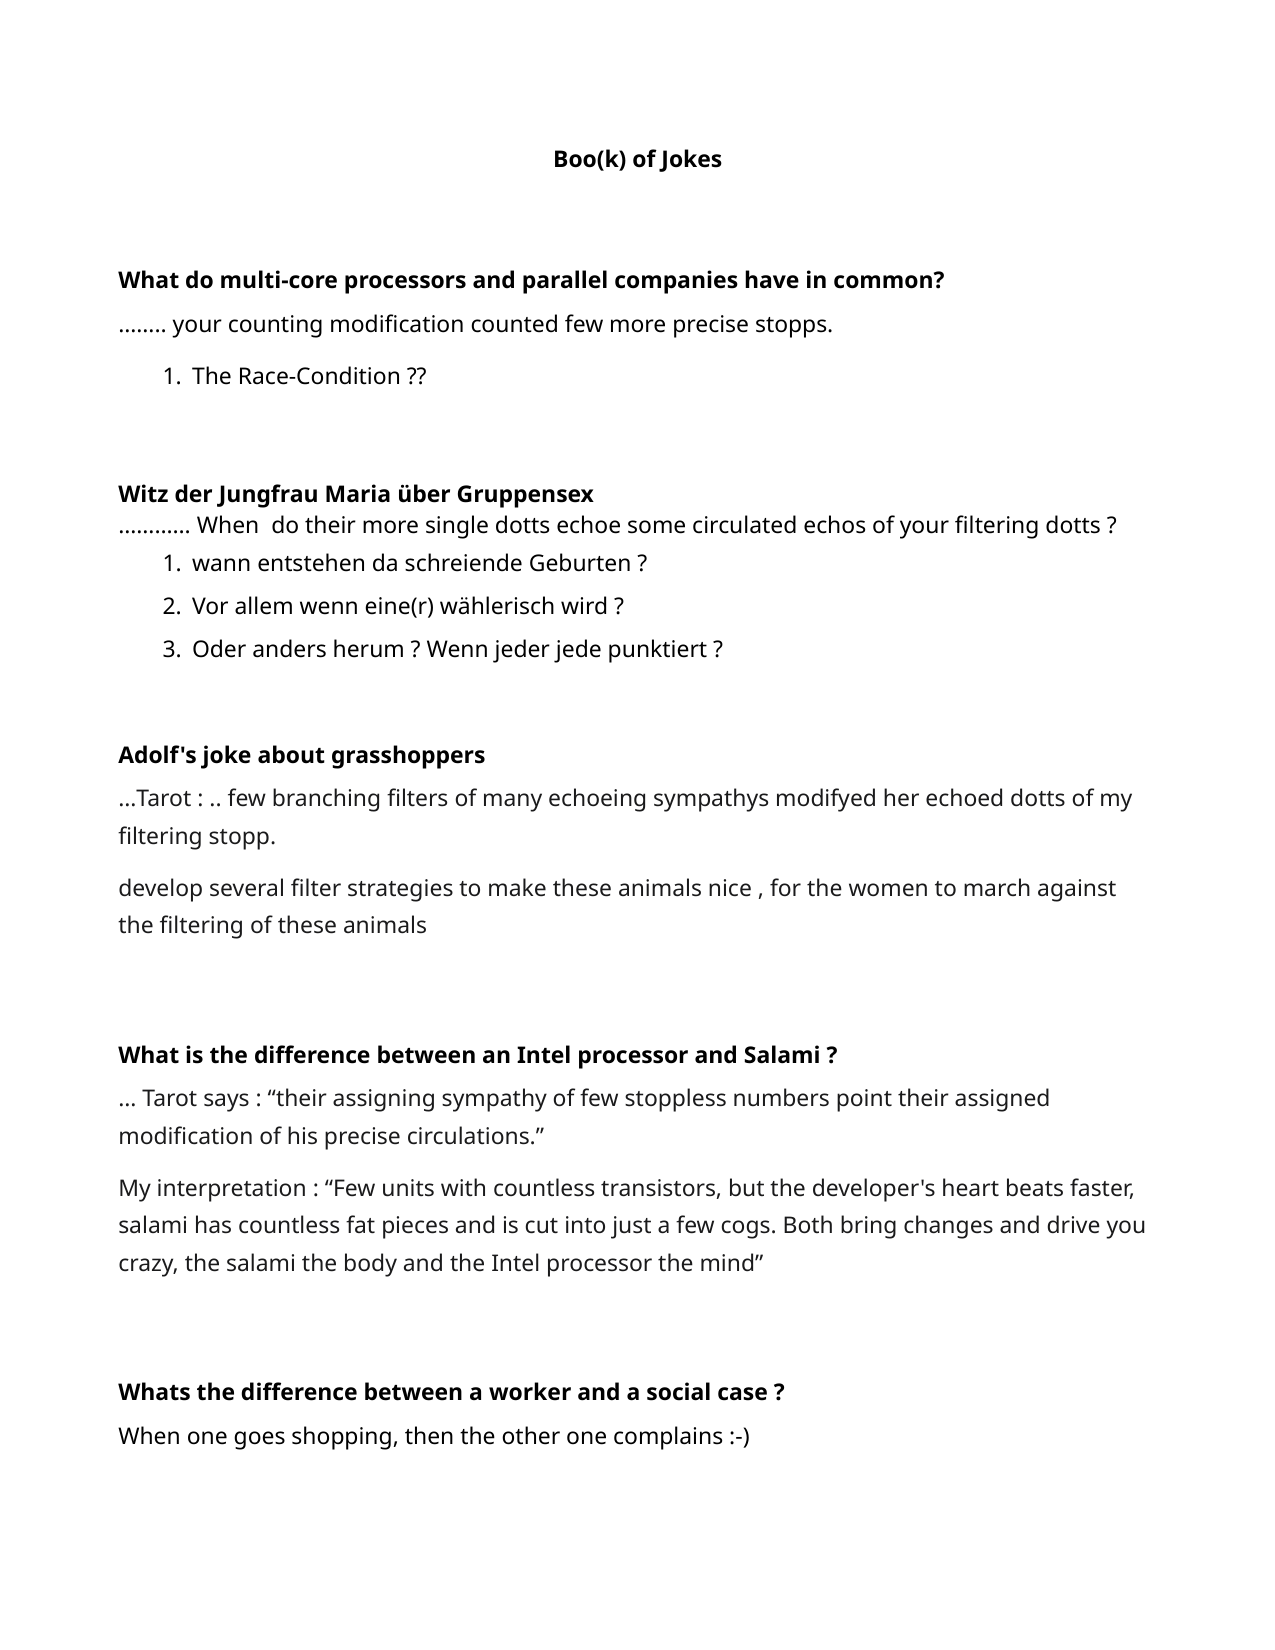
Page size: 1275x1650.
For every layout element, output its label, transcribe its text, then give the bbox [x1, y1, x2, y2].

list Oder anders herum ? Wenn jeder jede punktiert ? [162, 633, 1157, 664]
list The Race-Condition ?? [162, 360, 1157, 391]
subtitle Witz der Jungfrau Maria über Gruppensex [118, 478, 1157, 509]
text … Tarot says : “their assigning sympathy of few stoppless numbers point their assigned modification of his precise circulations.” [118, 1082, 1157, 1151]
subtitle Whats the difference between a worker and a social case ? [118, 1376, 1157, 1407]
subtitle What is the difference between an Intel processor and Salami ? [118, 1038, 1157, 1070]
title Boo(k) of Jokes [118, 143, 1157, 174]
subtitle What do multi-core processors and parallel companies have in common? [118, 264, 1157, 295]
text ………… When do their more single dotts echoe some circulated echos of your filtering dotts ? [118, 509, 1157, 540]
text My interpretation : “Few units with countless transistors, but the developer's heart beats faster, salami has countless fat pieces and is cut into just a few cogs. Both bring changes and drive you crazy, the salami the body and the Intel processor the mind” [118, 1172, 1157, 1278]
list Vor allem wenn eine(r) wählerisch wird ? [162, 590, 1157, 621]
text …….. your counting modification counted few more precise stopps. [118, 308, 1157, 339]
text develop several filter strategies to make these animals nice , for the women to march against the filtering of these animals [118, 872, 1157, 941]
text When one goes shopping, then the other one complains :-) [118, 1420, 1157, 1451]
list wann entstehen da schreiende Geburten ? [162, 547, 1157, 578]
subtitle Adolf's joke about grasshoppers [118, 738, 1157, 770]
text …Tarot : .. few branching filters of many echoeing sympathys modifyed her echoed dotts of my filtering stopp. [118, 782, 1157, 851]
